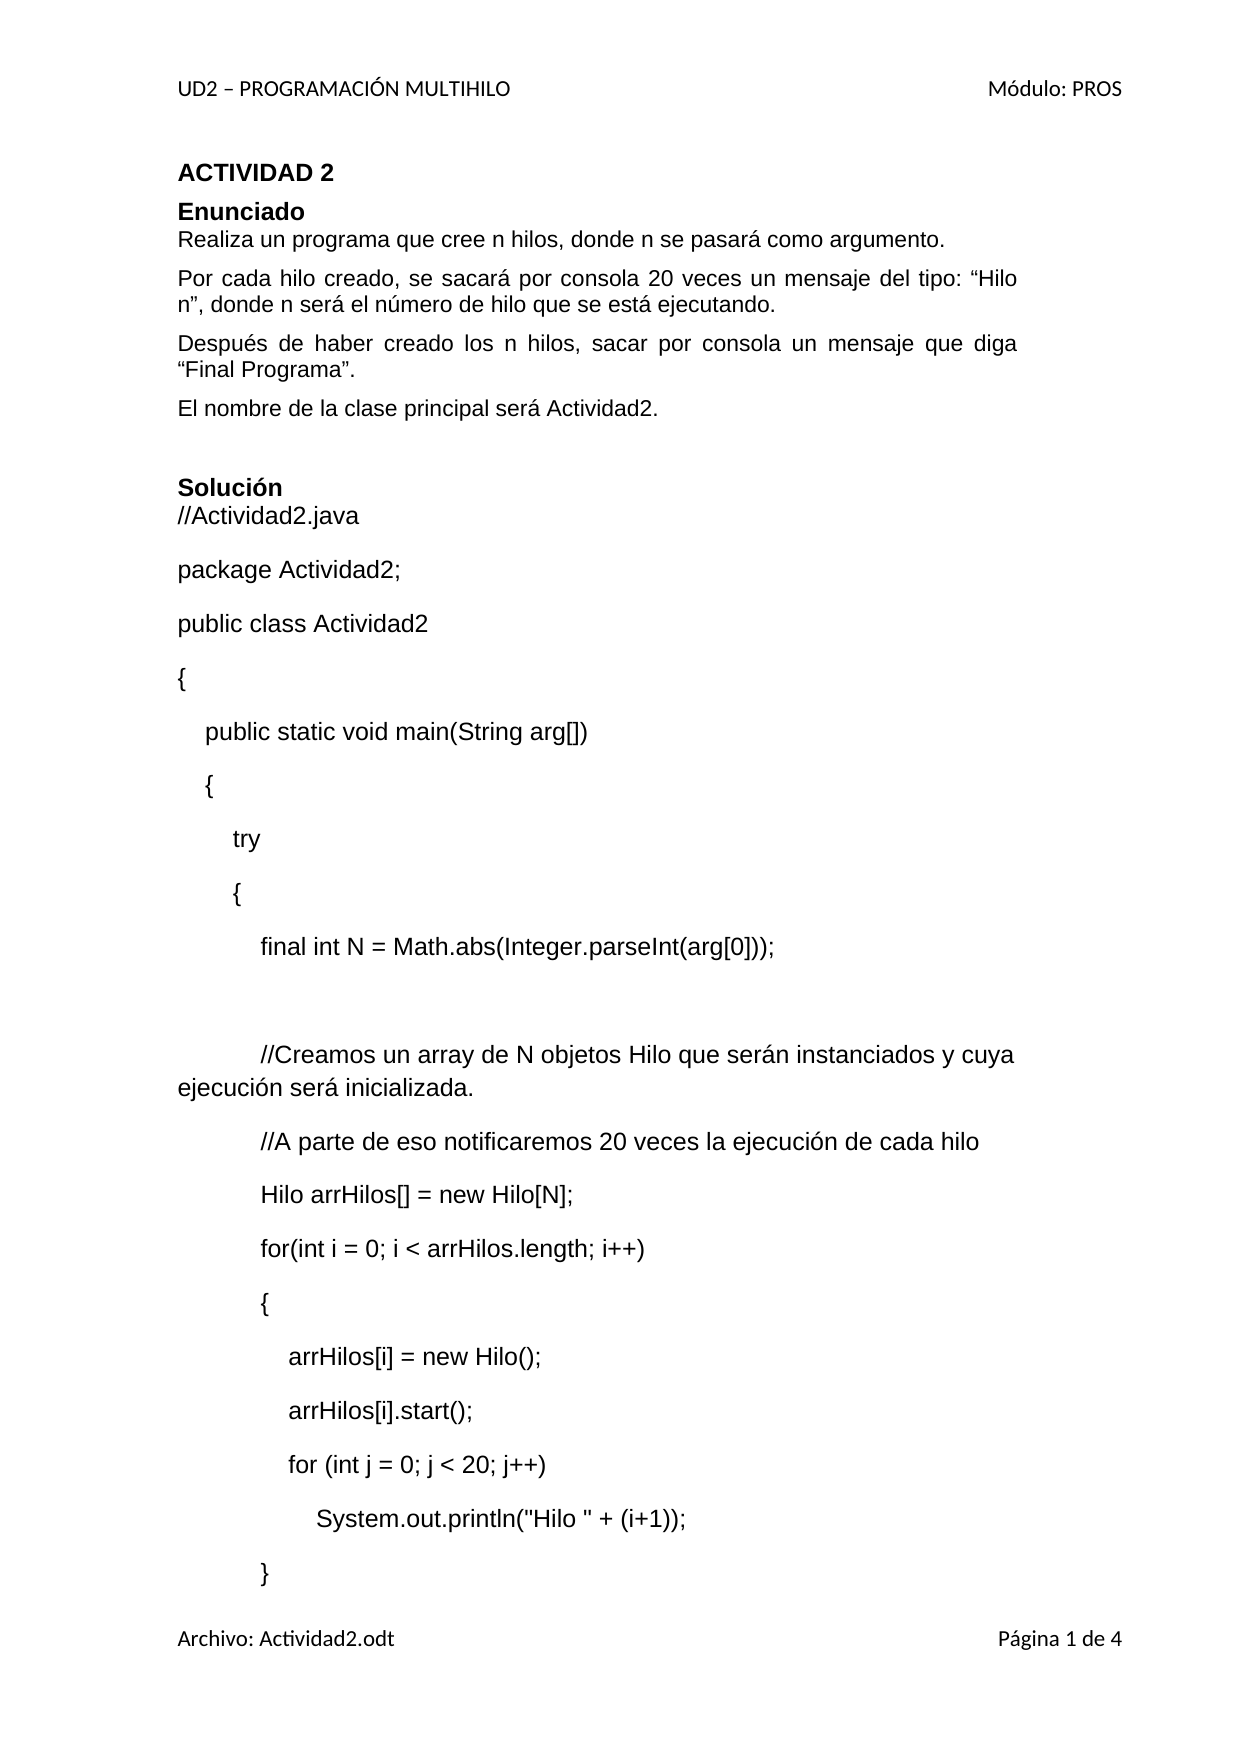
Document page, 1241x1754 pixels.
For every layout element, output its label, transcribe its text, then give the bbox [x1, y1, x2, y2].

text public static void main(String arg[]) [177, 717, 1122, 745]
text Solución [177, 472, 1122, 501]
text //Actividad2.java [177, 501, 1122, 530]
text Después de haber creado los n hilos, sacar por consola un mensaje que diga “Final Programa”. [177, 330, 1019, 383]
text { [177, 878, 1122, 907]
text Enunciado [177, 197, 1122, 226]
text Hilo arrHilos[] = new Hilo[N]; [177, 1181, 1122, 1209]
text } [177, 1557, 1122, 1586]
text Por cada hilo creado, se sacará por consola 20 veces un mensaje del tipo: “Hilo n”, donde n será el número de hilo que se está ejecutando. [177, 265, 1019, 317]
text for(int i = 0; i < arrHilos.length; i++) [177, 1234, 1122, 1263]
text ACTIVIDAD 2 [177, 158, 1122, 187]
text final int N = Math.abs(Integer.parseInt(arg[0])); [177, 932, 1122, 961]
text System.out.println("Hilo " + (i+1)); [177, 1504, 1122, 1532]
text { [177, 771, 1122, 799]
text { [177, 663, 1122, 692]
text package Actividad2; [177, 555, 1122, 584]
text El nombre de la clase principal será Actividad2. [177, 395, 1019, 421]
text //A parte de eso notificaremos 20 veces la ejecución de cada hilo [177, 1127, 1122, 1155]
text try [177, 824, 1122, 853]
text arrHilos[i].start(); [177, 1396, 1122, 1425]
text //Creamos un array de N objetos Hilo que serán instanciados y cuya ejecución será inicializada. [177, 1040, 1122, 1102]
text { [177, 1288, 1122, 1317]
text arrHilos[i] = new Hilo(); [177, 1342, 1122, 1371]
text for (int j = 0; j < 20; j++) [177, 1450, 1122, 1478]
text Realiza un programa que cree n hilos, donde n se pasará como argumento. [177, 226, 1019, 252]
text public class Actividad2 [177, 609, 1122, 638]
